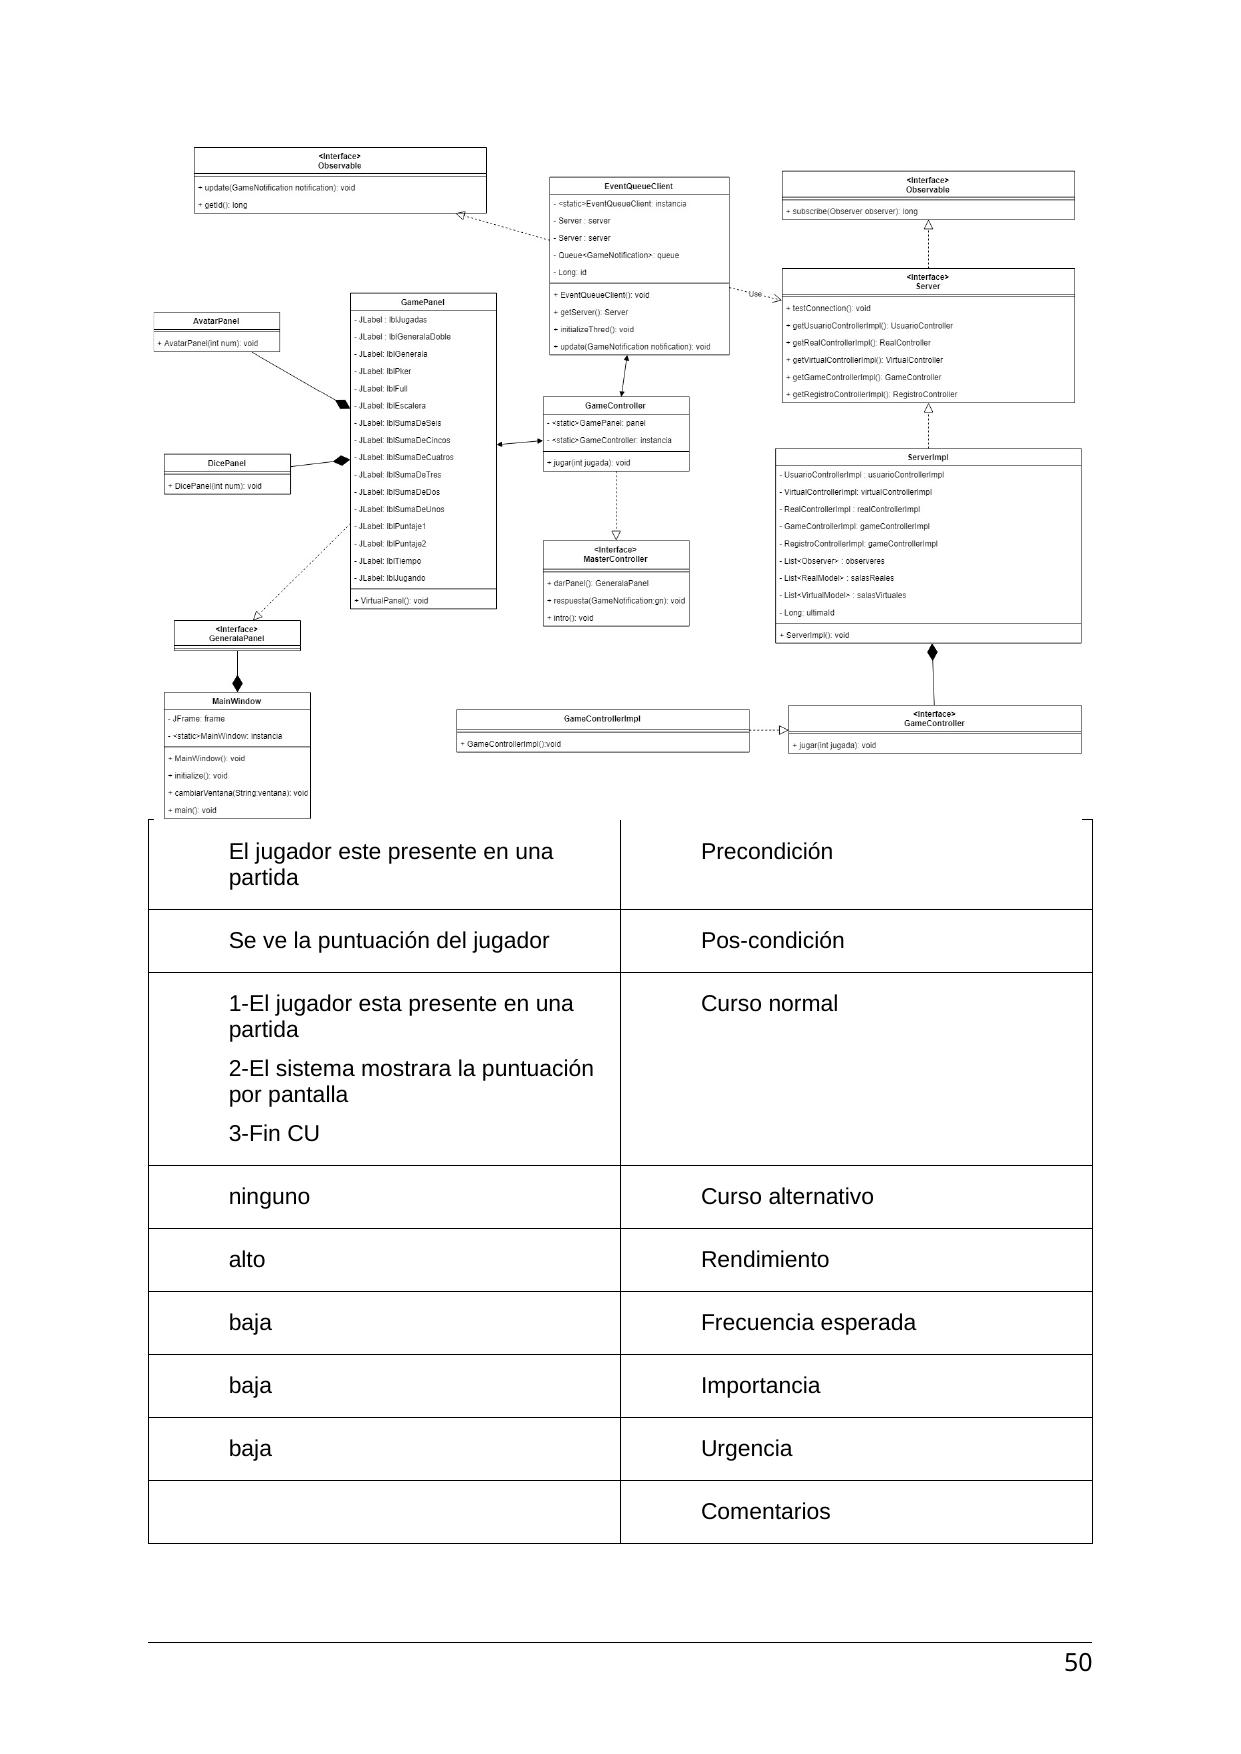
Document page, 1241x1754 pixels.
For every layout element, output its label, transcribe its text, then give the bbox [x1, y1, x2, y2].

table_cell Curso alternativo [621, 1166, 1092, 1228]
table_cell baja [149, 1418, 620, 1479]
table_cell Precondición [621, 820, 1092, 909]
table_cell 1-El jugador esta presente en una partida 2-El sistema mostrara la puntuación por pantalla 3-Fin CU [149, 973, 620, 1165]
table_cell Pos-condición [621, 910, 1092, 972]
table_cell Comentarios [621, 1481, 1092, 1542]
table_cell baja [149, 1292, 620, 1354]
table_cell [149, 1481, 620, 1542]
table_cell Importancia [621, 1355, 1092, 1417]
table_cell Urgencia [621, 1418, 1092, 1479]
table_cell ninguno [149, 1166, 620, 1228]
picture [153, 147, 1082, 820]
table_cell El jugador este presente en una partida [149, 820, 620, 909]
table_cell alto [149, 1229, 620, 1291]
table_cell Curso normal [621, 973, 1092, 1165]
table_cell Se ve la puntuación del jugador [149, 910, 620, 972]
table_cell baja [149, 1355, 620, 1417]
table_cell Frecuencia esperada [621, 1292, 1092, 1354]
table_cell Rendimiento [621, 1229, 1092, 1291]
